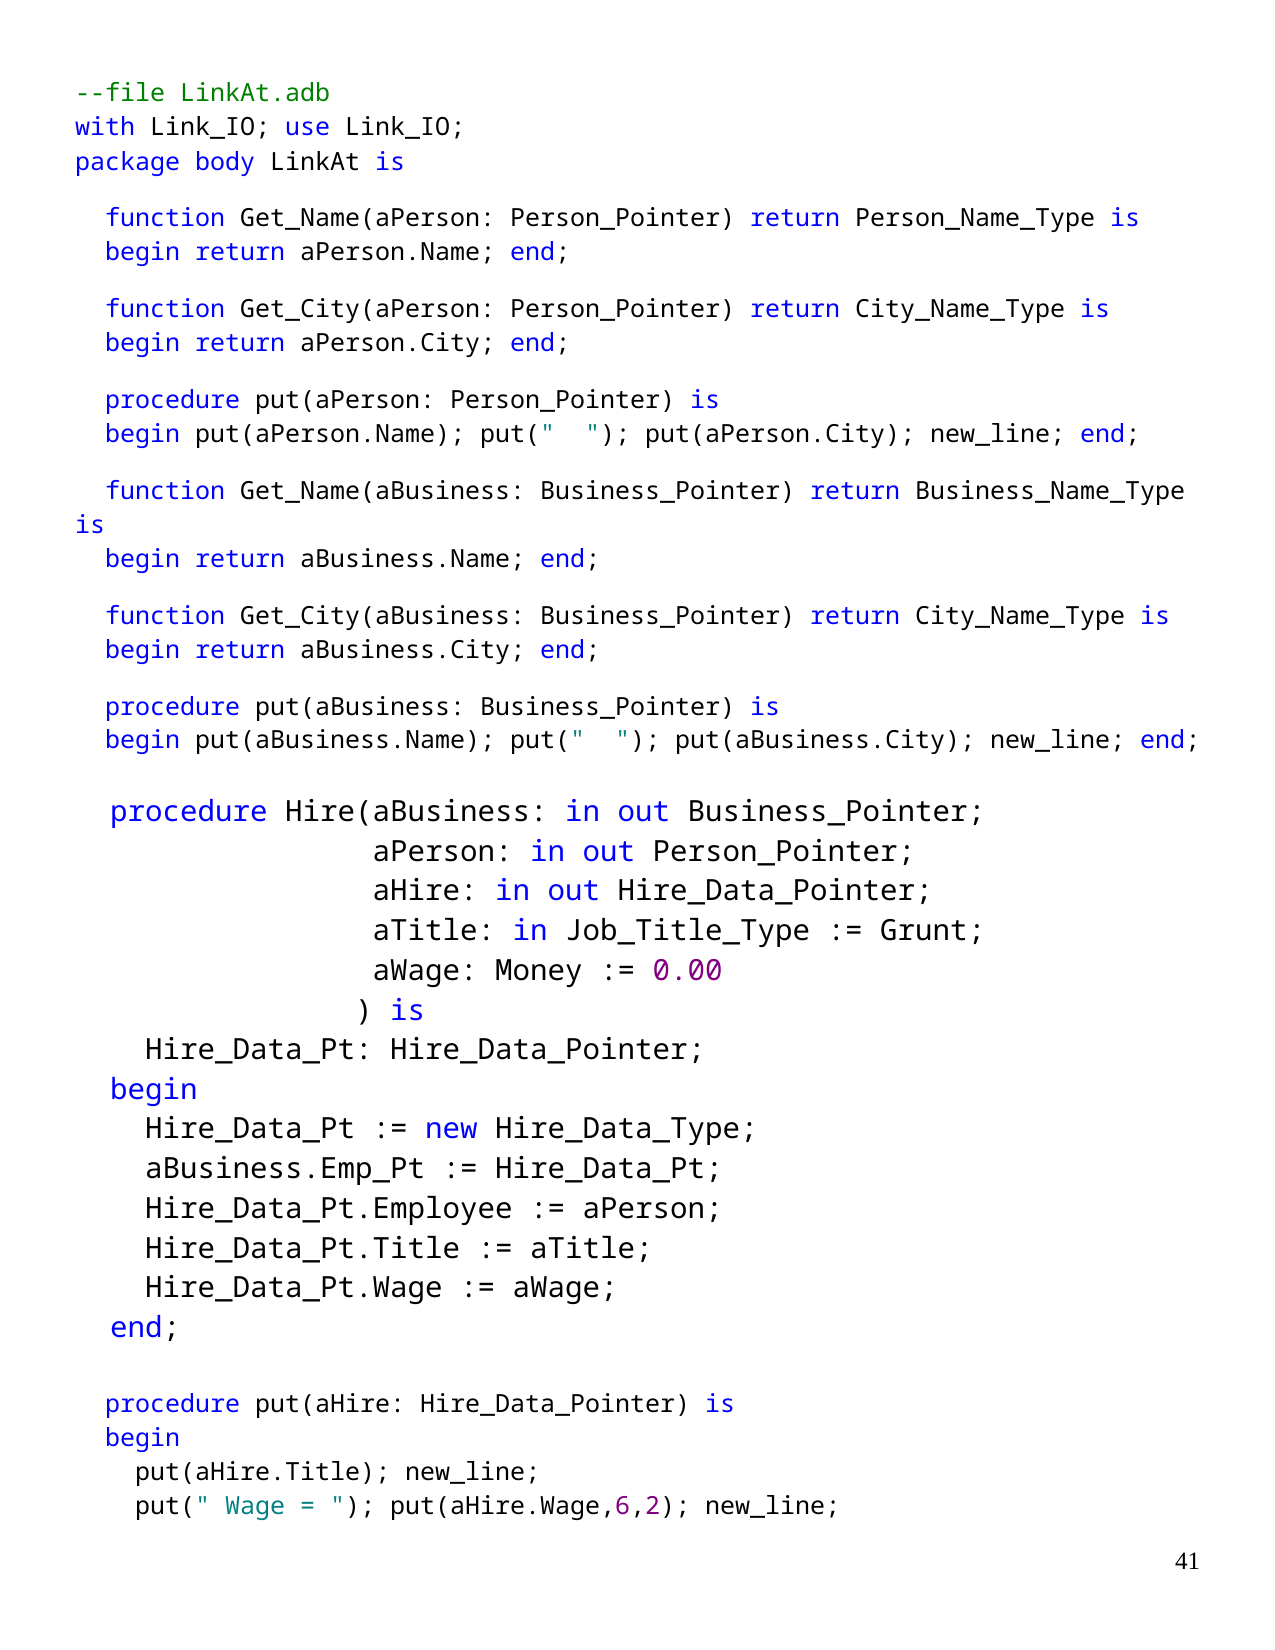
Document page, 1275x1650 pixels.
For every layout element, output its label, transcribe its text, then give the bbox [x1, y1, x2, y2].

text aBusiness.Emp_Pt := Hire_Data_Pt; [75, 1147, 1200, 1187]
text aHire: in out Hire_Data_Pointer; [75, 870, 1200, 909]
text procedure put(aBusiness: Business_Pointer) is [75, 688, 1200, 722]
text begin return aBusiness.City; end; [75, 631, 1200, 665]
text Hire_Data_Pt.Wage := aWage; [75, 1267, 1200, 1306]
text begin return aPerson.Name; end; [75, 234, 1200, 268]
text begin [75, 1068, 1200, 1108]
text package body LinkAt is [75, 143, 1200, 177]
text put(aHire.Title); new_line; [75, 1454, 1200, 1488]
text --file LinkAt.adb [75, 75, 1200, 109]
text procedure put(aHire: Hire_Data_Pointer) is [75, 1386, 1200, 1420]
text aWage: Money := 0.00 [75, 949, 1200, 989]
text ) is [75, 989, 1200, 1028]
text end; [75, 1306, 1200, 1346]
text Hire_Data_Pt.Title := aTitle; [75, 1227, 1200, 1267]
text Hire_Data_Pt: Hire_Data_Pointer; [75, 1028, 1200, 1068]
text with Link_IO; use Link_IO; [75, 109, 1200, 143]
text Hire_Data_Pt := new Hire_Data_Type; [75, 1108, 1200, 1147]
text function Get_Name(aPerson: Person_Pointer) return Person_Name_Type is [75, 200, 1200, 234]
text begin return aBusiness.Name; end; [75, 541, 1200, 574]
text function Get_City(aBusiness: Business_Pointer) return City_Name_Type is [75, 597, 1200, 631]
text function Get_City(aPerson: Person_Pointer) return City_Name_Type is [75, 291, 1200, 325]
text Hire_Data_Pt.Employee := aPerson; [75, 1187, 1200, 1227]
text procedure Hire(aBusiness: in out Business_Pointer; [75, 790, 1200, 830]
text aTitle: in Job_Title_Type := Grunt; [75, 909, 1200, 949]
text begin [75, 1420, 1200, 1454]
text put(" Wage = "); put(aHire.Wage,6,2); new_line; [75, 1488, 1200, 1522]
text function Get_Name(aBusiness: Business_Pointer) return Business_Name_Type is [75, 472, 1200, 541]
text begin put(aPerson.Name); put(" "); put(aPerson.City); new_line; end; [75, 416, 1200, 450]
text begin return aPerson.City; end; [75, 325, 1200, 359]
text procedure put(aPerson: Person_Pointer) is [75, 382, 1200, 416]
text begin put(aBusiness.Name); put(" "); put(aBusiness.City); new_line; end; [75, 722, 1200, 756]
text aPerson: in out Person_Pointer; [75, 830, 1200, 870]
